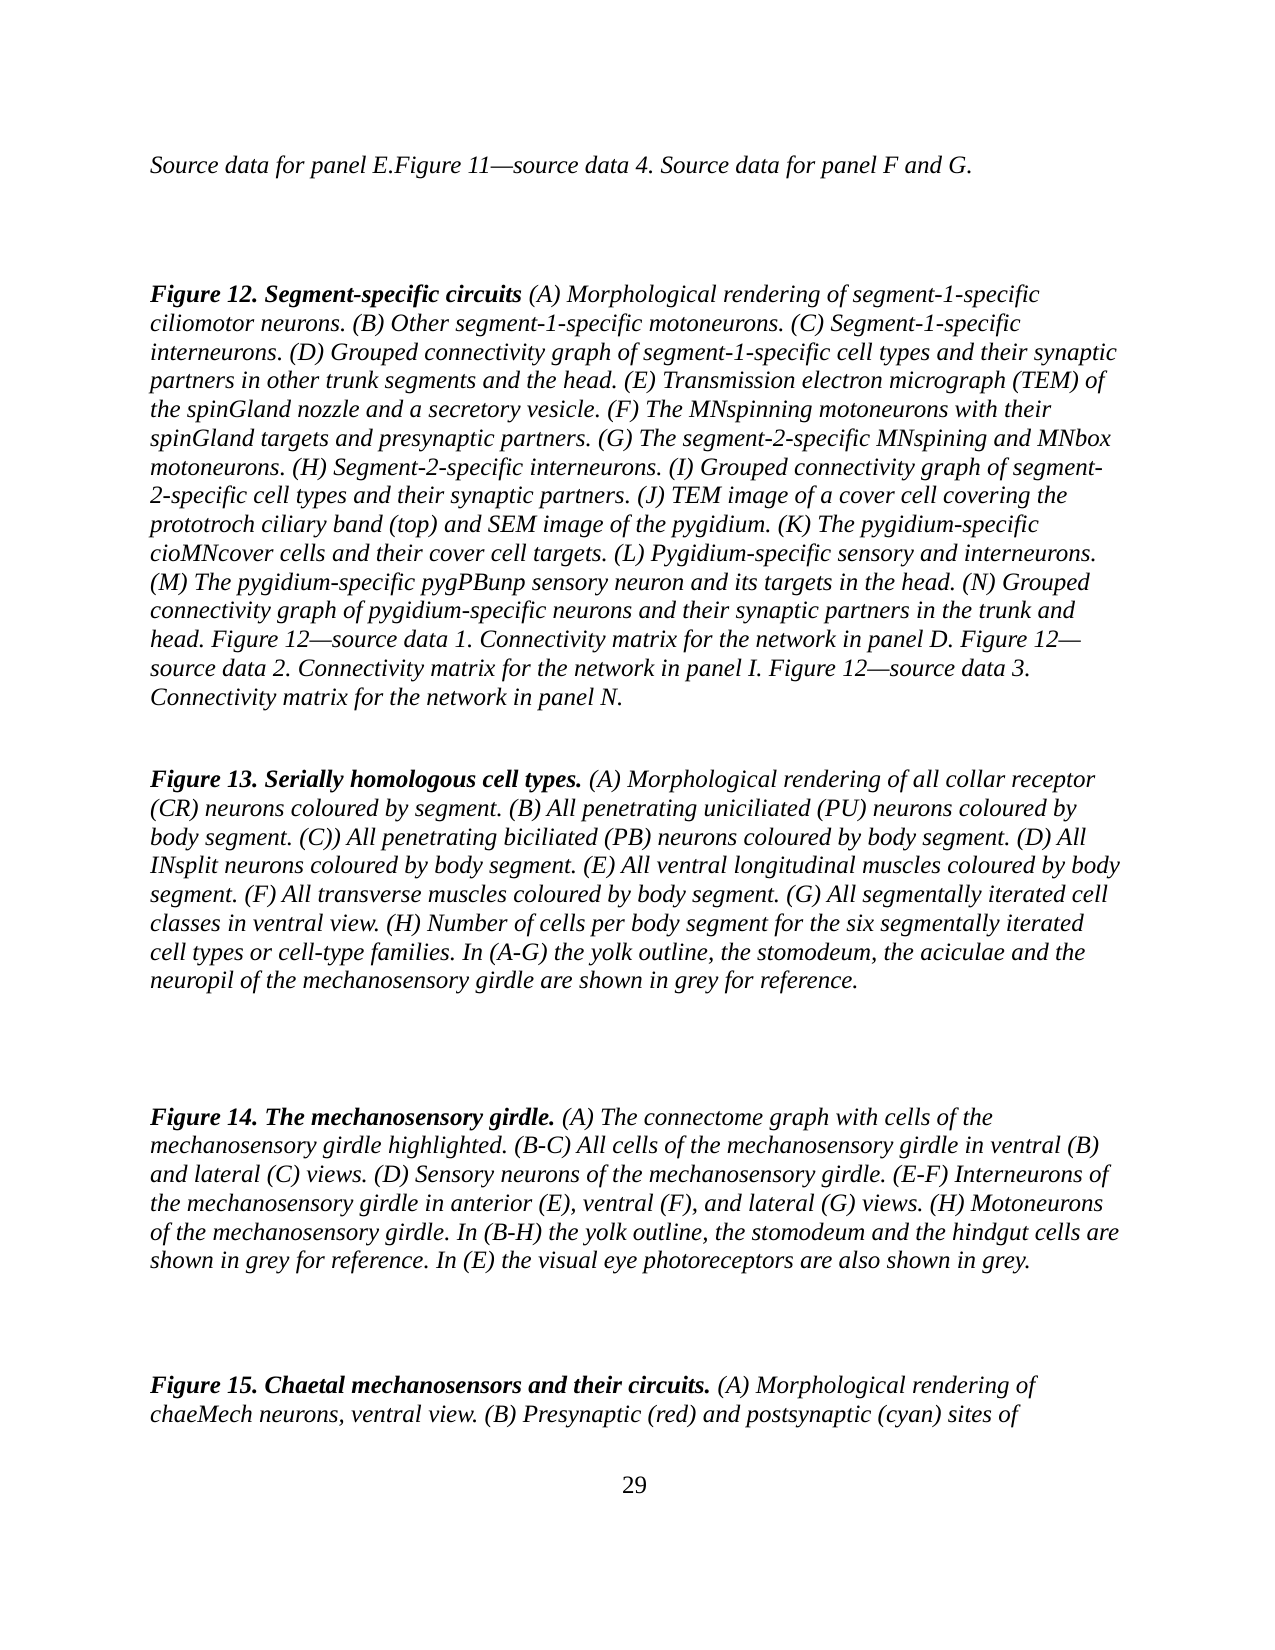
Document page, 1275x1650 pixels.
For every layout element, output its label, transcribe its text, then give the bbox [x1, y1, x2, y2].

text Figure 13. Serially homologous cell types. (A) Morphological rendering of all collar receptor (CR) neurons coloured by segment. (B) All penetrating uniciliated (PU) neurons coloured by body segment. (C)) All penetrating biciliated (PB) neurons coloured by body segment. (D) All INsplit neurons coloured by body segment. (E) All ventral longitudinal muscles coloured by body segment. (F) All transverse muscles coloured by body segment. (G) All segmentally iterated cell classes in ventral view. (H) Number of cells per body segment for the six segmentally iterated cell types or cell-type families. In (A-G) the yolk outline, the stomodeum, the aciculae and the neuropil of the mechanosensory girdle are shown in grey for reference. [150, 764, 1125, 994]
text Figure 15. Chaetal mechanosensors and their circuits. (A) Morphological rendering of chaeMech neurons, ventral view. (B) Presynaptic (red) and postsynaptic (cyan) sites of [150, 1370, 1125, 1428]
text Figure 12. Segment-specific circuits (A) Morphological rendering of segment-1-specific ciliomotor neurons. (B) Other segment-1-specific motoneurons. (C) Segment-1-specific interneurons. (D) Grouped connectivity graph of segment-1-specific cell types and their synaptic partners in other trunk segments and the head. (E) Transmission electron micrograph (TEM) of the spinGland nozzle and a secretory vesicle. (F) The MNspinning motoneurons with their spinGland targets and presynaptic partners. (G) The segment-2-specific MNspining and MNbox motoneurons. (H) Segment-2-specific interneurons. (I) Grouped connectivity graph of segment-2-specific cell types and their synaptic partners. (J) TEM image of a cover cell covering the prototroch ciliary band (top) and SEM image of the pygidium. (K) The pygidium-specific cioMNcover cells and their cover cell targets. (L) Pygidium-specific sensory and interneurons. (M) The pygidium-specific pygPBunp sensory neuron and its targets in the head. (N) Grouped connectivity graph of pygidium-specific neurons and their synaptic partners in the trunk and head. Figure 12—source data 1. Connectivity matrix for the network in panel D. Figure 12—source data 2. Connectivity matrix for the network in panel I. Figure 12—source data 3. Connectivity matrix for the network in panel N. [150, 279, 1125, 710]
text Source data for panel E.Figure 11—source data 4. Source data for panel F and G. [150, 150, 1125, 179]
text Figure 14. The mechanosensory girdle. (A) The connectome graph with cells of the mechanosensory girdle highlighted. (B-C) All cells of the mechanosensory girdle in ventral (B) and lateral (C) views. (D) Sensory neurons of the mechanosensory girdle. (E-F) Interneurons of the mechanosensory girdle in anterior (E), ventral (F), and lateral (G) views. (H) Motoneurons of the mechanosensory girdle. In (B-H) the yolk outline, the stomodeum and the hindgut cells are shown in grey for reference. In (E) the visual eye photoreceptors are also shown in grey. [150, 1102, 1125, 1274]
